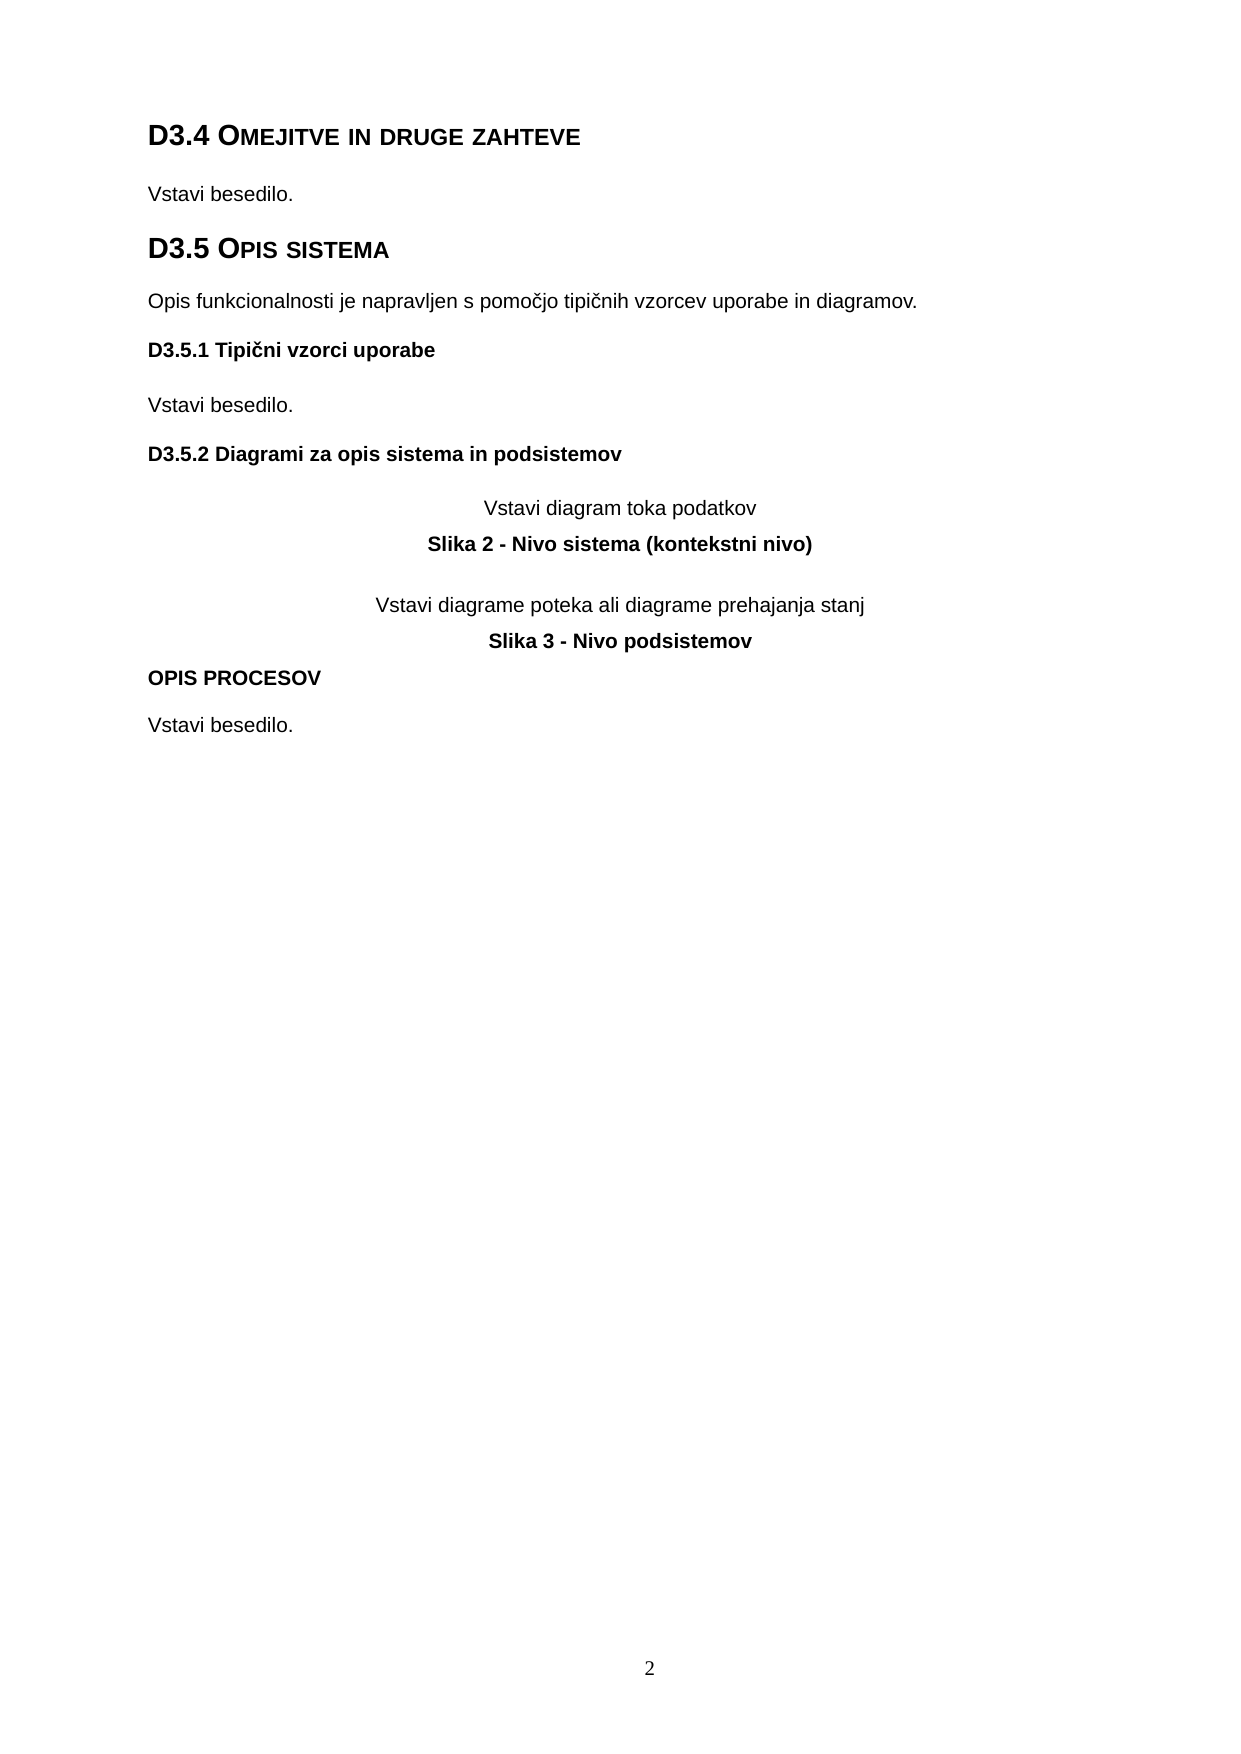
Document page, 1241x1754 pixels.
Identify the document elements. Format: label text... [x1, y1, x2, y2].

text Vstavi besedilo. [148, 713, 1093, 737]
subtitle Diagrami za opis sistema in podsistemov [148, 441, 1093, 465]
text Slika 3 - Nivo podsistemov [148, 629, 1093, 653]
subtitle Opis sistema [148, 231, 1093, 264]
text OPIS PROCESOV [148, 665, 1093, 689]
text Opis funkcionalnosti je napravljen s pomočjo tipičnih vzorcev uporabe in diagramov. [148, 289, 1093, 313]
text Vstavi diagram toka podatkov [148, 496, 1093, 519]
subtitle Omejitve in druge zahteve [148, 118, 1093, 152]
text Vstavi besedilo. [148, 392, 1093, 416]
text Vstavi diagrame poteka ali diagrame prehajanja stanj [148, 592, 1093, 616]
subtitle Tipični vzorci uporabe [148, 338, 1093, 362]
text Slika 2 - Nivo sistema (kontekstni nivo) [148, 532, 1093, 556]
text Vstavi besedilo. [148, 182, 1093, 206]
